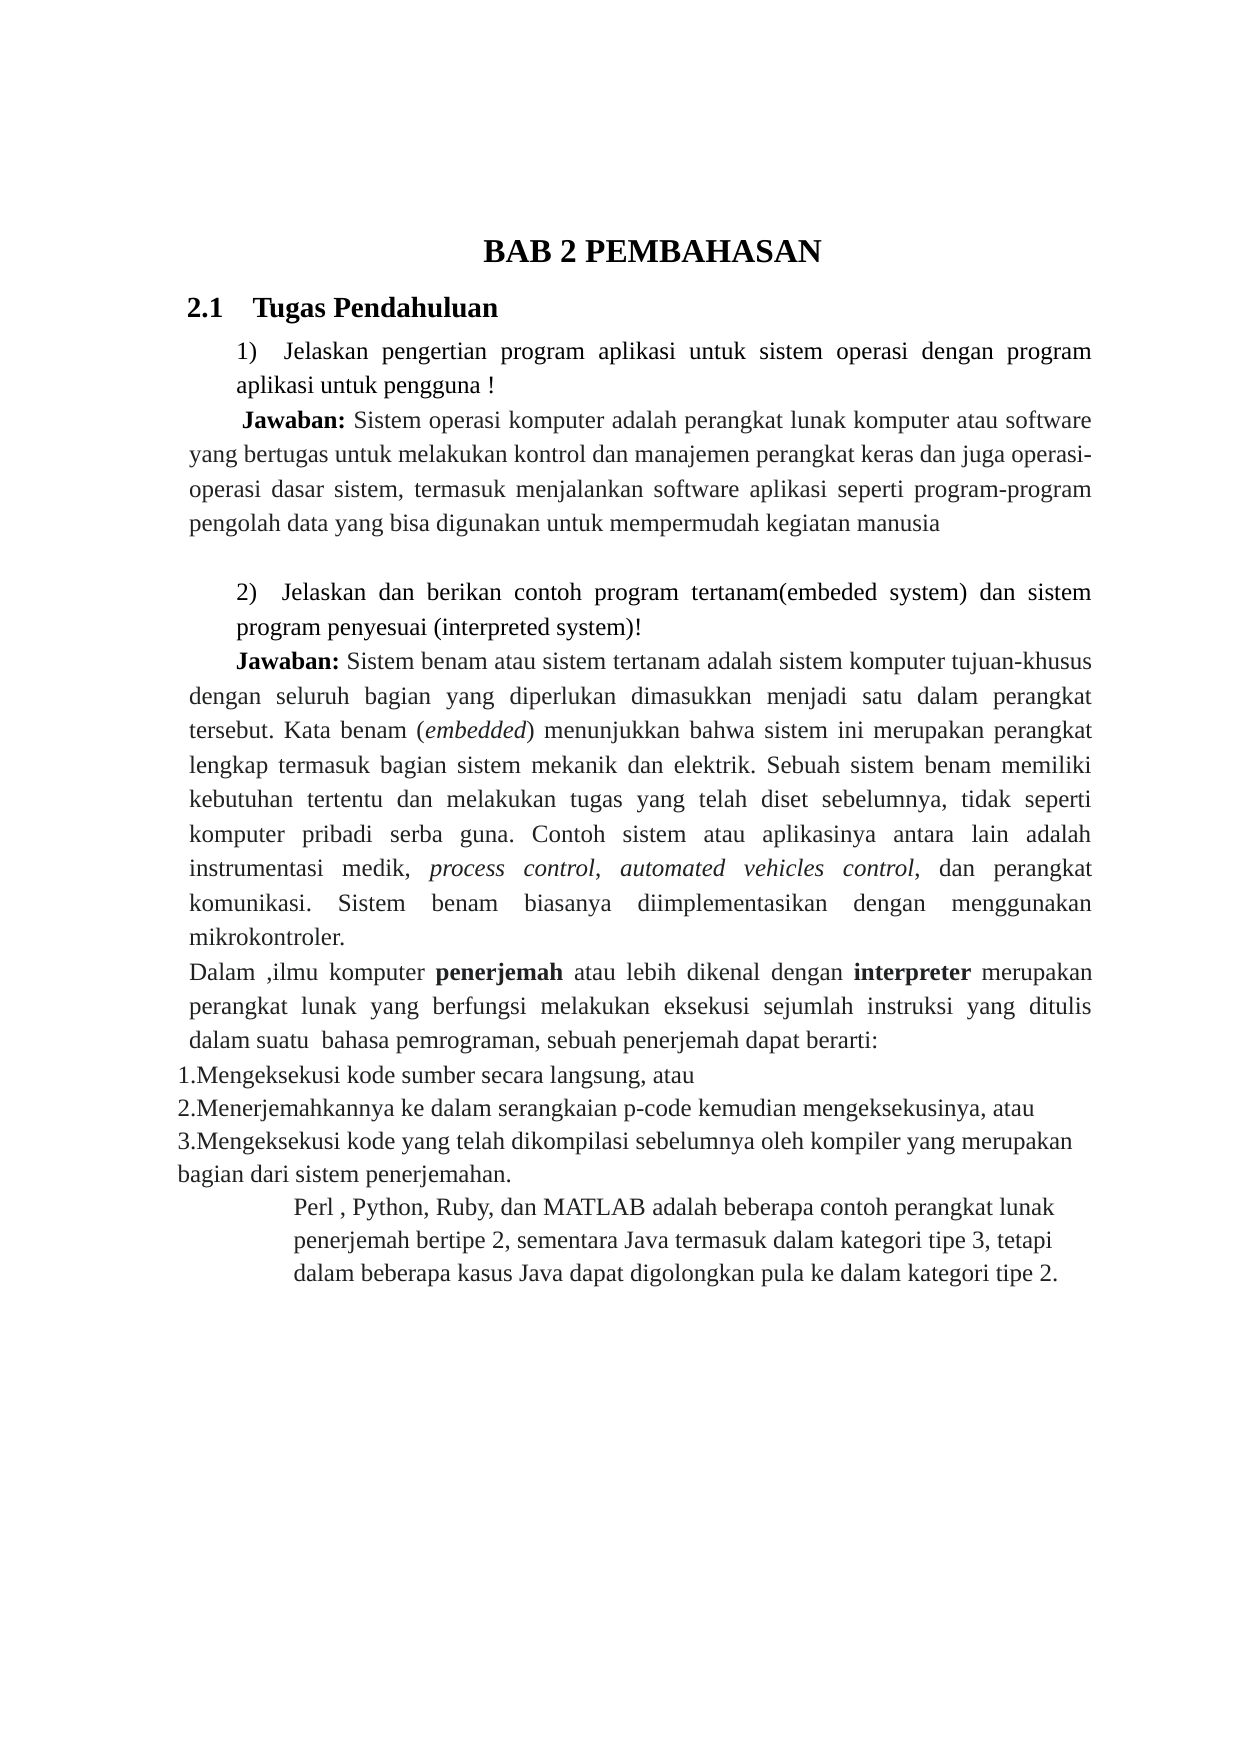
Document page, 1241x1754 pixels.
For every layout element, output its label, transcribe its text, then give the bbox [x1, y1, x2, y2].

list Mengeksekusi kode sumber secara langsung, atau [177, 1060, 1093, 1089]
subtitle Tugas Pendahuluan [187, 290, 1093, 323]
list Jawaban: Sistem benam atau sistem tertanam adalah sistem komputer tujuan-khusus dengan seluruh bagian yang diperlukan dimasukkan menjadi satu dalam perangkat tersebut. Kata benam (embedded) menunjukkan bahwa sistem ini merupakan perangkat lengkap termasuk bagian sistem mekanik dan elektrik. Sebuah sistem benam memiliki kebutuhan tertentu dan melakukan tugas yang telah diset sebelumnya, tidak seperti komputer pribadi serba guna. Contoh sistem atau aplikasinya antara lain adalah instrumentasi medik, process control, automated vehicles control, dan perangkat komunikasi. Sistem benam biasanya diimplementasikan dengan menggunakan mikrokontroler. [189, 646, 1093, 951]
list 1) Jelaskan pengertian program aplikasi untuk sistem operasi dengan program aplikasi untuk pengguna ! [236, 336, 1093, 399]
list Menerjemahkannya ke dalam serangkaian p-code kemudian mengeksekusinya, atau [177, 1093, 1093, 1122]
list 2) Jelaskan dan berikan contoh program tertanam(embeded system) dan sistem program penyesuai (interpreted system)! [236, 577, 1093, 641]
list Dalam ,ilmu komputer penerjemah atau lebih dikenal dengan interpreter merupakan perangkat lunak yang berfungsi melakukan eksekusi sejumlah instruksi yang ditulis dalam suatu bahasa pemrograman, sebuah penerjemah dapat berarti: [189, 957, 1093, 1054]
list Perl , Python, Ruby, dan MATLAB adalah beberapa contoh perangkat lunak penerjemah bertipe 2, sementara Java termasuk dalam kategori tipe 3, tetapi dalam beberapa kasus Java dapat digolongkan pula ke dalam kategori tipe 2. [252, 1192, 1093, 1287]
list Jawaban: Sistem operasi komputer adalah perangkat lunak komputer atau software yang bertugas untuk melakukan kontrol dan manajemen perangkat keras dan juga operasi-operasi dasar sistem, termasuk menjalankan software aplikasi seperti program-program pengolah data yang bisa digunakan untuk mempermudah kegiatan manusia [189, 405, 1093, 537]
list Mengeksekusi kode yang telah dikompilasi sebelumnya oleh kompiler yang merupakan bagian dari sistem penerjemahan. [177, 1126, 1093, 1188]
subtitle BAB 2 PEMBAHASAN [177, 231, 1093, 269]
